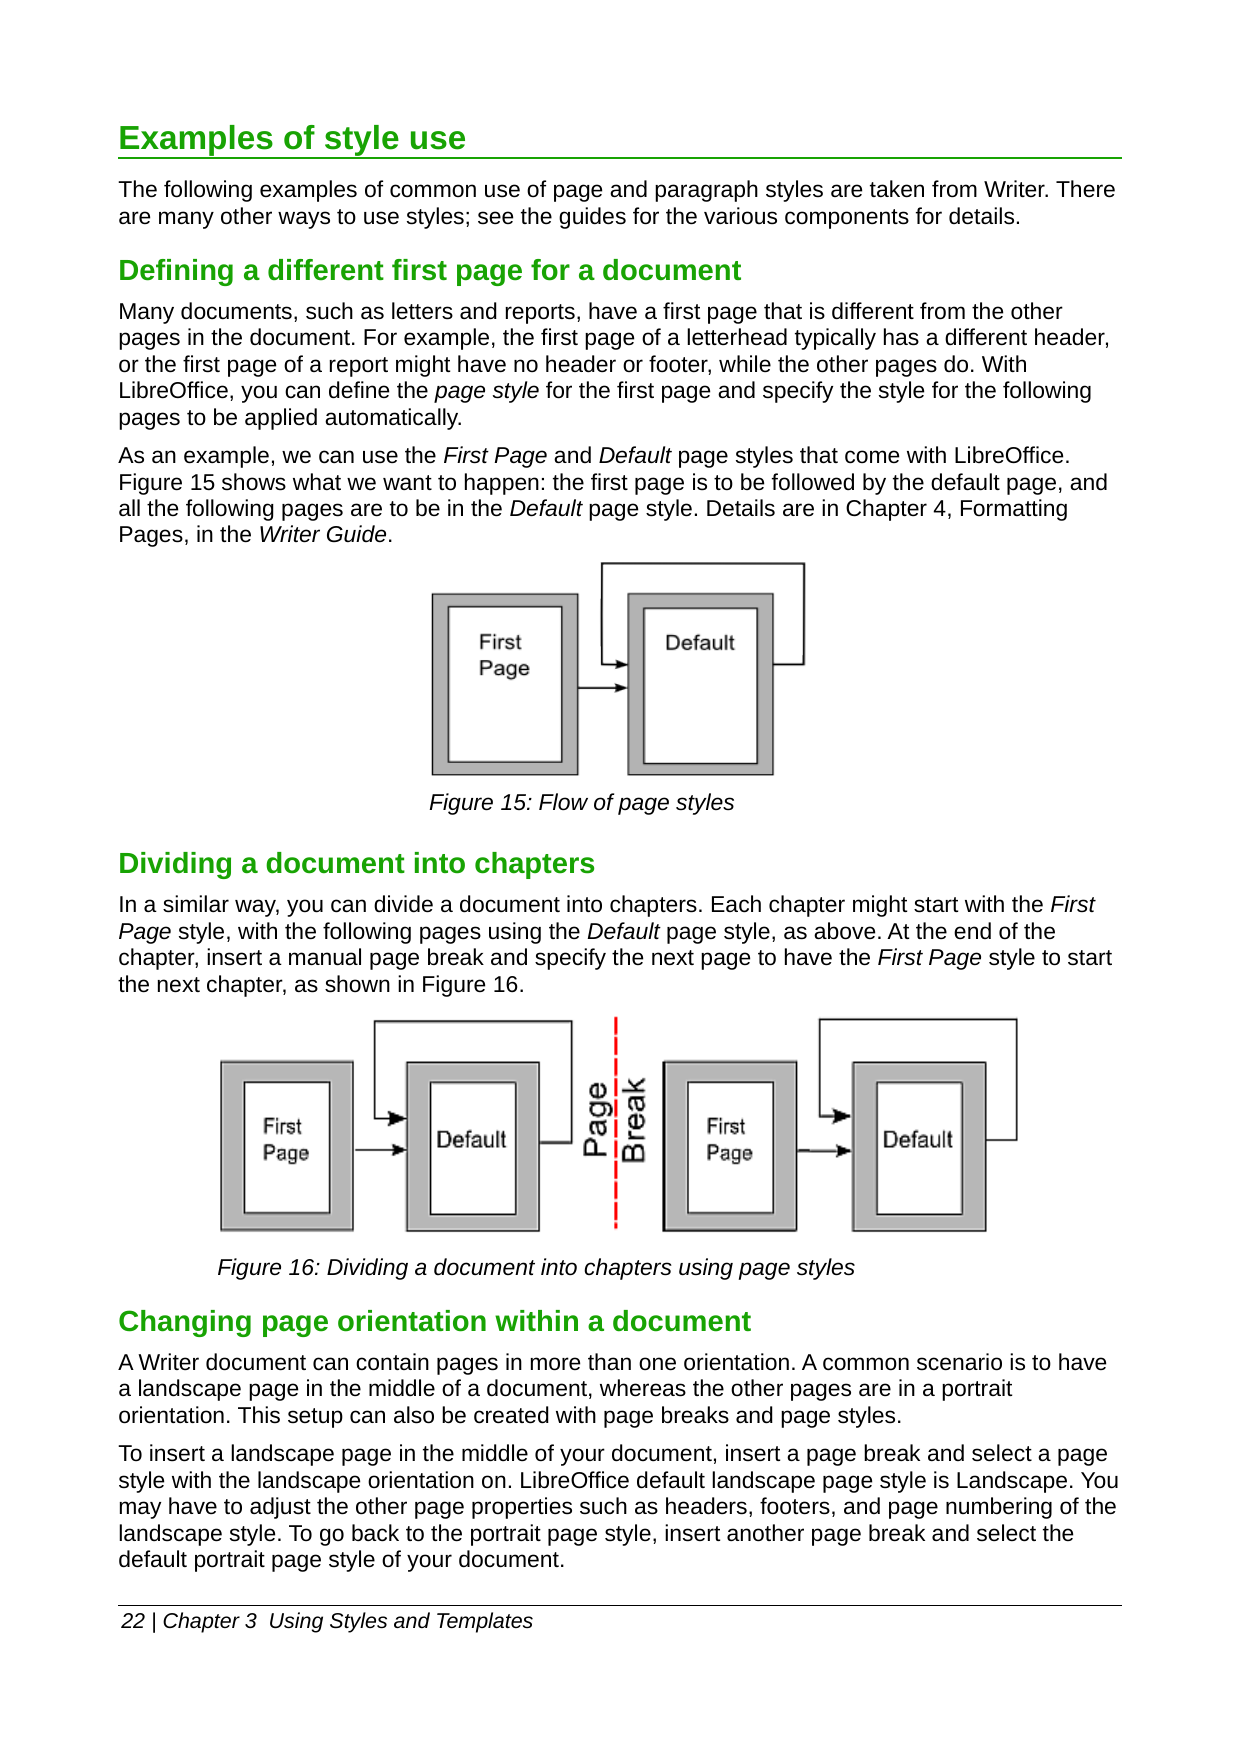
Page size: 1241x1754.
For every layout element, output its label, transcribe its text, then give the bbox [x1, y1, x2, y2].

text Figure 16: Dividing a document into chapters using page styles [217, 1253, 1023, 1280]
subtitle Changing page orientation within a document [118, 1303, 1122, 1337]
text Many documents, such as letters and reports, have a first page that is different from the other pages in the document. For example, the first page of a letterhead typically has a different header, or the first page of a report might have no header or footer, while the other pages do. With LibreOffice, you can define the page style for the first page and specify the style for the following pages to be applied automatically. [118, 298, 1122, 430]
subtitle Examples of style use [118, 118, 1122, 157]
text To insert a landscape page in the middle of your document, insert a page break and select a page style with the landscape orientation on. LibreOffice default landscape page style is Landscape. You may have to adjust the other page properties such as headers, footers, and page numbering of the landscape style. To go back to the portrait page style, insert another page break and select the default portrait page style of your document. [118, 1440, 1122, 1572]
text As an example, we can use the First Page and Default page styles that come with LibreOffice. Figure 15 shows what we want to happen: the first page is to be followed by the default page, and all the following pages are to be in the Default page style. Details are in Chapter 4, Formatting Pages, in the Writer Guide. [118, 442, 1122, 548]
text In a similar way, you can divide a document into chapters. Each chapter might start with the First Page style, with the following pages using the Default page style, as above. At the end of the chapter, insert a manual page break and specify the next page to have the First Page style to start the next chapter, as shown in Figure 16. [118, 891, 1122, 997]
text Figure 15: Flow of page styles [429, 789, 811, 816]
text The following examples of common use of page and paragraph styles are taken from Writer. There are many other ways to use styles; see the guides for the various components for details. [118, 176, 1122, 229]
subtitle Dividing a document into chapters [118, 846, 1122, 880]
text A Writer document can contain pages in more than one orientation. A common scenario is to have a landscape page in the middle of a document, whereas the other pages are in a portrait orientation. This setup can also be created with page breaks and page styles. [118, 1349, 1122, 1428]
subtitle Defining a different first page for a document [118, 253, 1122, 286]
picture [217, 1009, 1024, 1242]
picture [428, 560, 812, 778]
